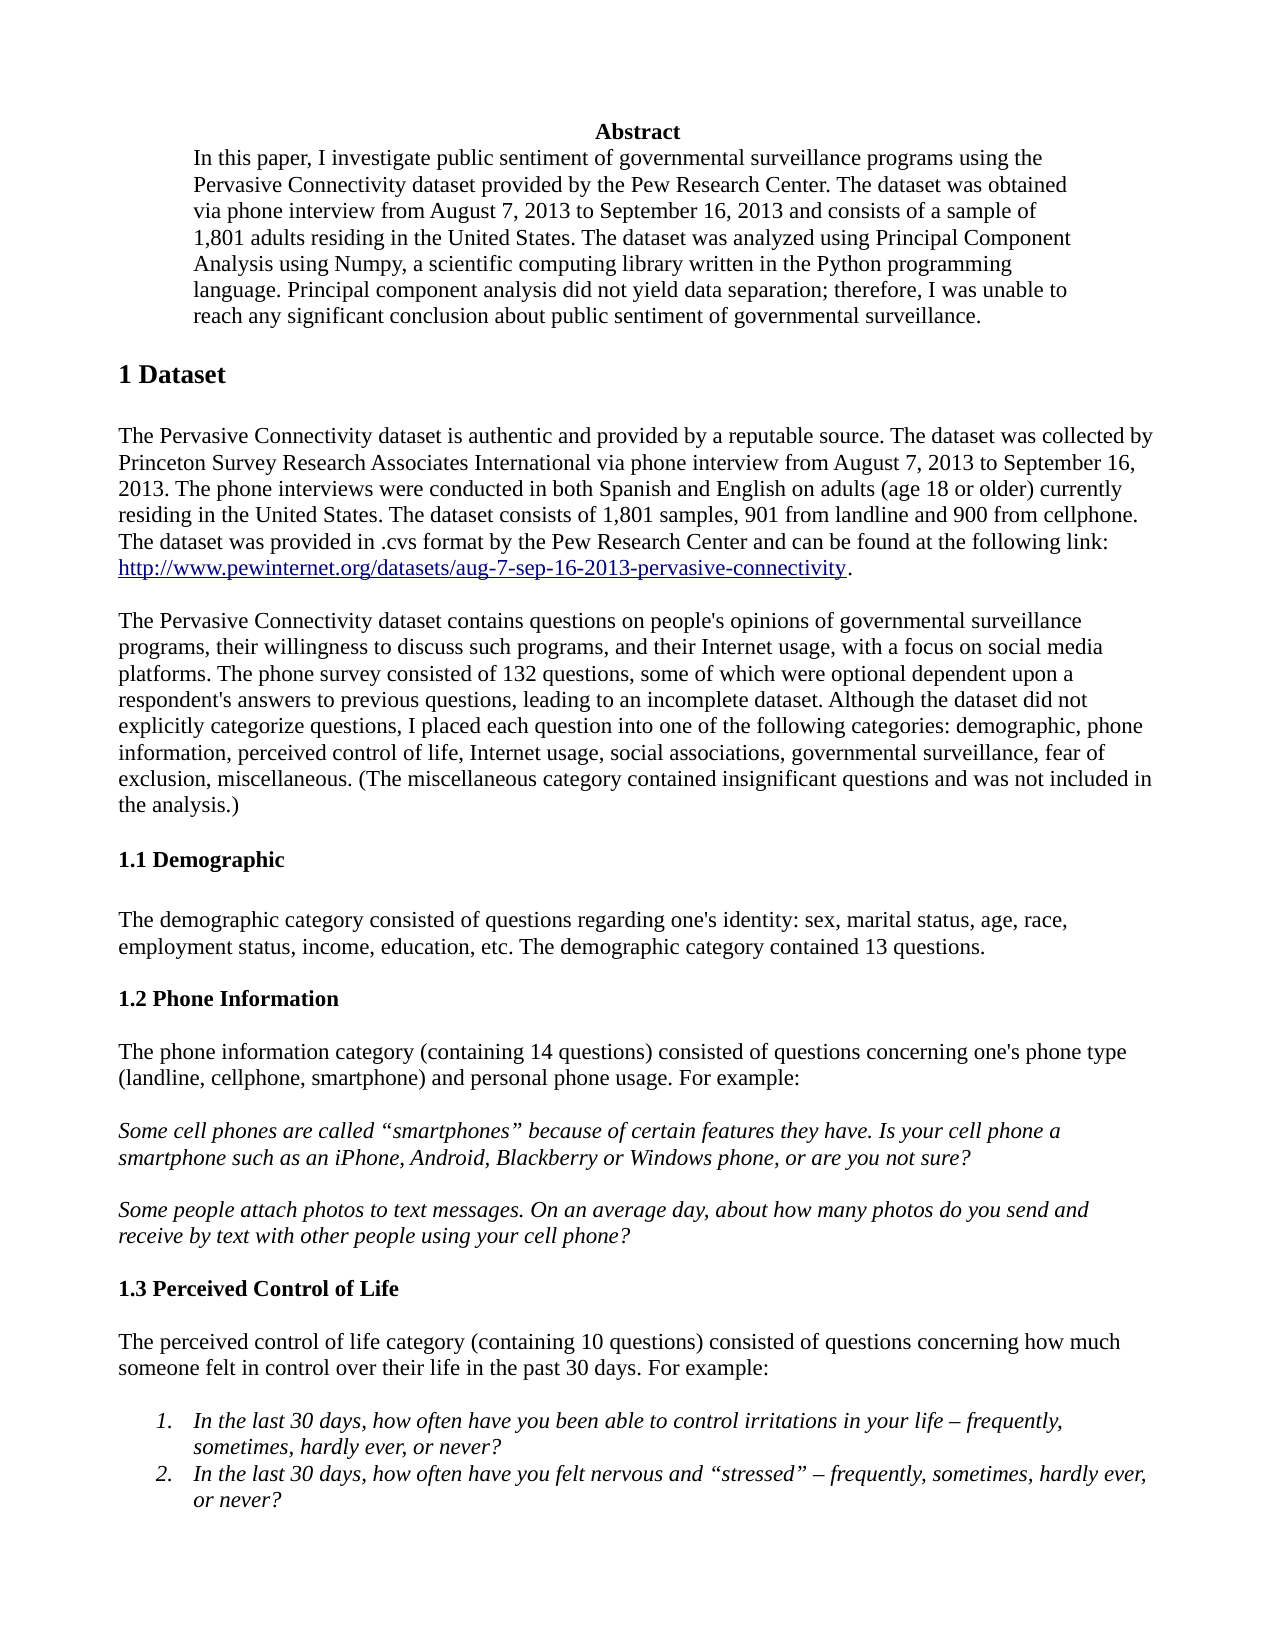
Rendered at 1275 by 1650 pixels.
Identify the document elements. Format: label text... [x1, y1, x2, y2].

text 1.3 Perceived Control of Life [118, 1275, 1157, 1302]
text 1.2 Phone Information [118, 985, 1157, 1012]
list In the last 30 days, how often have you felt nervous and “stressed” – frequently, sometimes, hardly ever, or never? [156, 1460, 1157, 1512]
list In the last 30 days, how often have you been able to control irritations in your life – frequently, sometimes, hardly ever, or never? [156, 1407, 1157, 1460]
text Some cell phones are called “smartphones” because of certain features they have. Is your cell phone a smartphone such as an iPhone, Android, Blackberry or Windows phone, or are you not sure? [118, 1117, 1157, 1170]
text The Pervasive Connectivity dataset contains questions on people's opinions of governmental surveillance programs, their willingness to discuss such programs, and their Internet usage, with a focus on social media platforms. The phone survey consisted of 132 questions, some of which were optional dependent upon a respondent's answers to previous questions, leading to an incomplete dataset. Although the dataset did not explicitly categorize questions, I placed each question into one of the following categories: demographic, phone information, perceived control of life, Internet usage, social associations, governmental surveillance, fear of exclusion, miscellaneous. (The miscellaneous category contained insignificant questions and was not included in the analysis.) [118, 607, 1157, 818]
text 1 Dataset [118, 358, 1157, 389]
text The phone information category (containing 14 questions) consisted of questions concerning one's phone type (landline, cellphone, smartphone) and personal phone usage. For example: [118, 1038, 1157, 1091]
text The Pervasive Connectivity dataset is authentic and provided by a reputable source. The dataset was collected by Princeton Survey Research Associates International via phone interview from August 7, 2013 to September 16, 2013. The phone interviews were conducted in both Spanish and English on adults (age 18 or older) currently residing in the United States. The dataset consists of 1,801 samples, 901 from landline and 900 from cellphone. The dataset was provided in .cvs format by the Pew Research Center and can be found at the following link: http://www.pewinternet.org/datasets/aug-7-sep-16-2013-pervasive-connectivity. [118, 422, 1157, 581]
text In this paper, I investigate public sentiment of governmental surveillance programs using the Pervasive Connectivity dataset provided by the Pew Research Center. The dataset was obtained via phone interview from August 7, 2013 to September 16, 2013 and consists of a sample of 1,801 adults residing in the United States. The dataset was analyzed using Principal Component Analysis using Numpy, a scientific computing library written in the Python programming language. Principal component analysis did not yield data separation; therefore, I was unable to reach any significant conclusion about public sentiment of governmental surveillance. [193, 144, 1082, 329]
text The perceived control of life category (containing 10 questions) consisted of questions concerning how much someone felt in control over their life in the past 30 days. For example: [118, 1328, 1157, 1381]
text Abstract [118, 118, 1157, 144]
text Some people attach photos to text messages. On an average day, about how many photos do you send and receive by text with other people using your cell phone? [118, 1196, 1157, 1249]
text 1.1 Demographic [118, 846, 1157, 873]
text The demographic category consisted of questions regarding one's identity: sex, marital status, age, race, employment status, income, education, etc. The demographic category contained 13 questions. [118, 906, 1157, 959]
